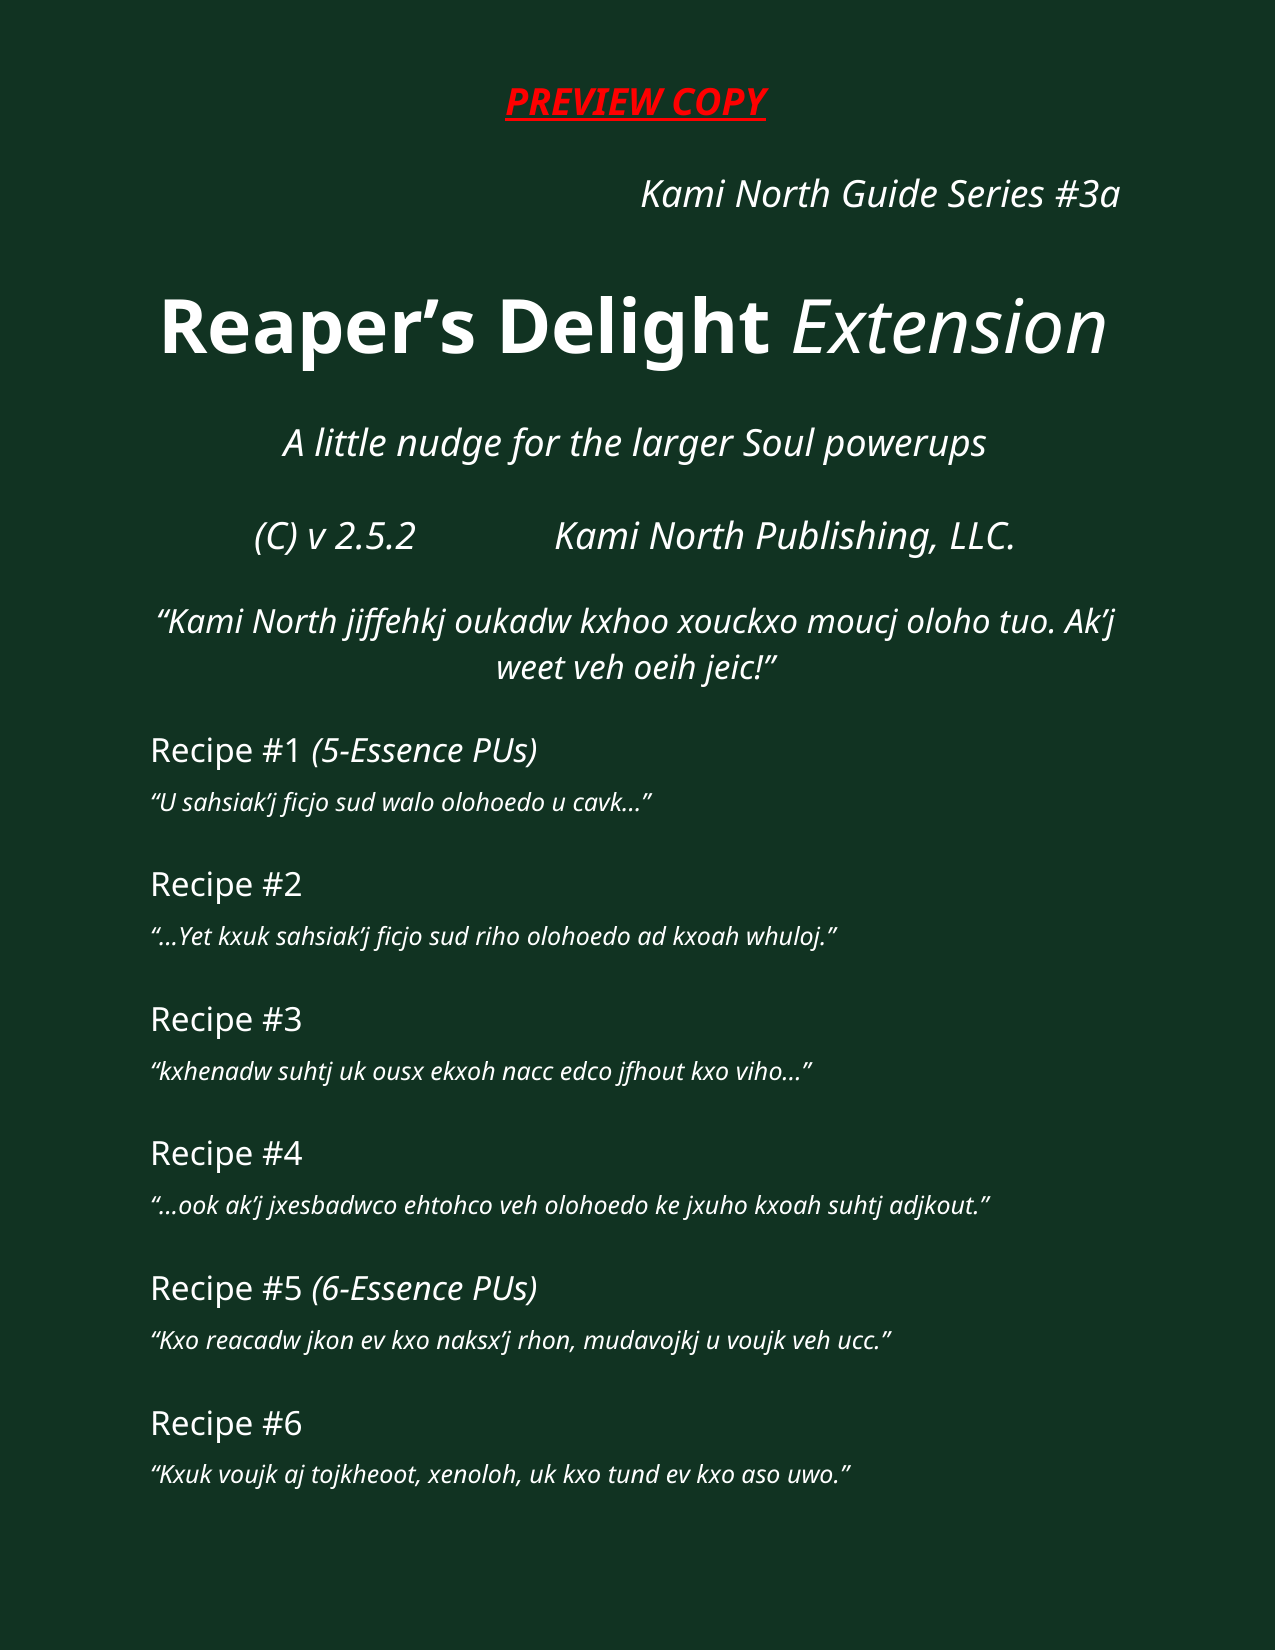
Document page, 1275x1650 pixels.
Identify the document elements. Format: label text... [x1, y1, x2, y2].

subtitle Recipe #3 [150, 996, 1125, 1041]
subtitle Recipe #6 [150, 1399, 1125, 1445]
text A little nudge for the larger Soul powerups [150, 417, 1125, 468]
subtitle Recipe #2 [150, 861, 1125, 906]
text “...Yet kxuk sahsiak’j ficjo sud riho olohoedo ad kxoah whuloj.” [150, 919, 1125, 953]
subtitle Recipe #4 [150, 1130, 1125, 1176]
text “kxhenadw suhtj uk ousx ekxoh nacc edco jfhout kxo viho...” [150, 1053, 1125, 1087]
subtitle Recipe #1 (5-Essence PUs) [150, 726, 1125, 772]
text Reaper’s Delight Extension [150, 273, 1125, 375]
subtitle Recipe #5 (6-Essence PUs) [150, 1265, 1125, 1310]
text (C) v 2.5.2 Kami North Publishing, LLC. [150, 509, 1125, 561]
text “U sahsiak’j ficjo sud walo olohoedo u cavk...” [150, 784, 1125, 818]
text “...ook ak’j jxesbadwco ehtohco veh olohoedo ke jxuho kxoah suhtj adjkout.” [150, 1188, 1125, 1222]
text “Kxo reacadw jkon ev kxo naksx’j rhon, mudavojkj u voujk veh ucc.” [150, 1323, 1125, 1357]
text “Kxuk voujk aj tojkheoot, xenoloh, uk kxo tund ev kxo aso uwo.” [150, 1457, 1125, 1491]
subtitle “Kami North jiffehkj oukadw kxhoo xouckxo moucj oloho tuo. Ak’j weet veh oeih jeic!” [150, 598, 1125, 689]
